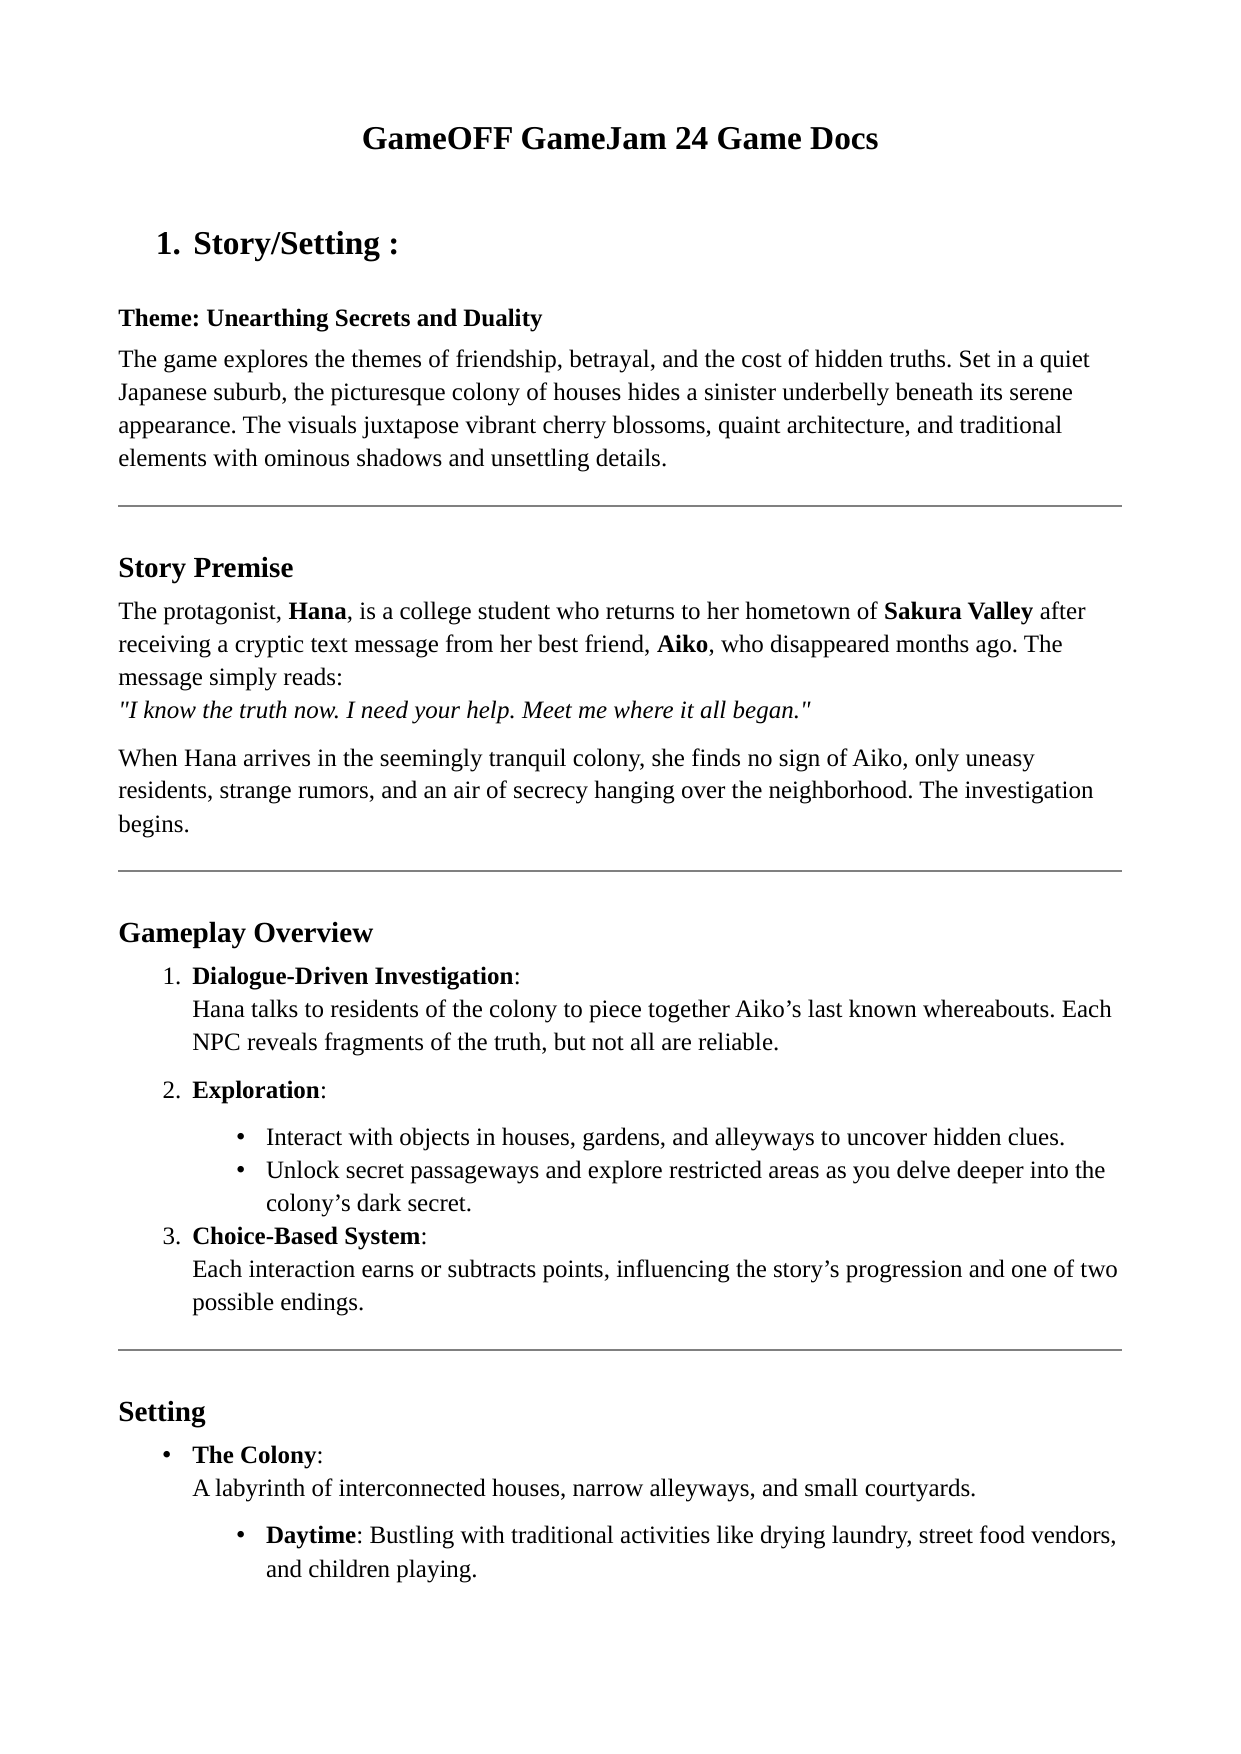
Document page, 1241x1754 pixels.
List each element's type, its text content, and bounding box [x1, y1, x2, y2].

list Exploration: [162, 1075, 1122, 1103]
list Interact with objects in houses, gardens, and alleyways to uncover hidden clues. [236, 1122, 1122, 1151]
subtitle Setting [118, 1394, 1122, 1427]
subtitle Theme: Unearthing Secrets and Duality [118, 303, 1122, 332]
list Daytime: Bustling with traditional activities like drying laundry, street food vendors, and children playing. [236, 1521, 1122, 1582]
list Choice-Based System: Each interaction earns or subtracts points, influencing the story’s progression and one of two possible endings. [162, 1221, 1122, 1316]
list Story/Setting : [156, 223, 1122, 262]
subtitle Story Premise [118, 550, 1122, 583]
subtitle Gameplay Overview [118, 915, 1122, 949]
list The Colony: A labyrinth of interconnected houses, narrow alleyways, and small courtyards. [162, 1440, 1122, 1502]
text GameOFF GameJam 24 Game Docs [118, 118, 1122, 156]
list Unlock secret passageways and explore restricted areas as you delve deeper into the colony’s dark secret. [236, 1155, 1122, 1217]
text The protagonist, Hana, is a college student who returns to her hometown of Sakura Valley after receiving a cryptic text message from her best friend, Aiko, who disappeared months ago. The message simply reads: "I know the truth now. I need your help. Meet me where it all began." [118, 596, 1122, 724]
list Dialogue-Driven Investigation: Hana talks to residents of the colony to piece together Aiko’s last known whereabouts. Each NPC reveals fragments of the truth, but not all are reliable. [162, 961, 1122, 1056]
text The game explores the themes of friendship, betrayal, and the cost of hidden truths. Set in a quiet Japanese suburb, the picturesque colony of houses hides a sinister underbelly beneath its serene appearance. The visuals juxtapose vibrant cherry blossoms, quaint architecture, and traditional elements with ominous shadows and unsettling details. [118, 344, 1122, 472]
text When Hana arrives in the seemingly tranquil colony, she finds no sign of Aiko, only uneasy residents, strange rumors, and an air of secrecy hanging over the neighborhood. The investigation begins. [118, 743, 1122, 837]
